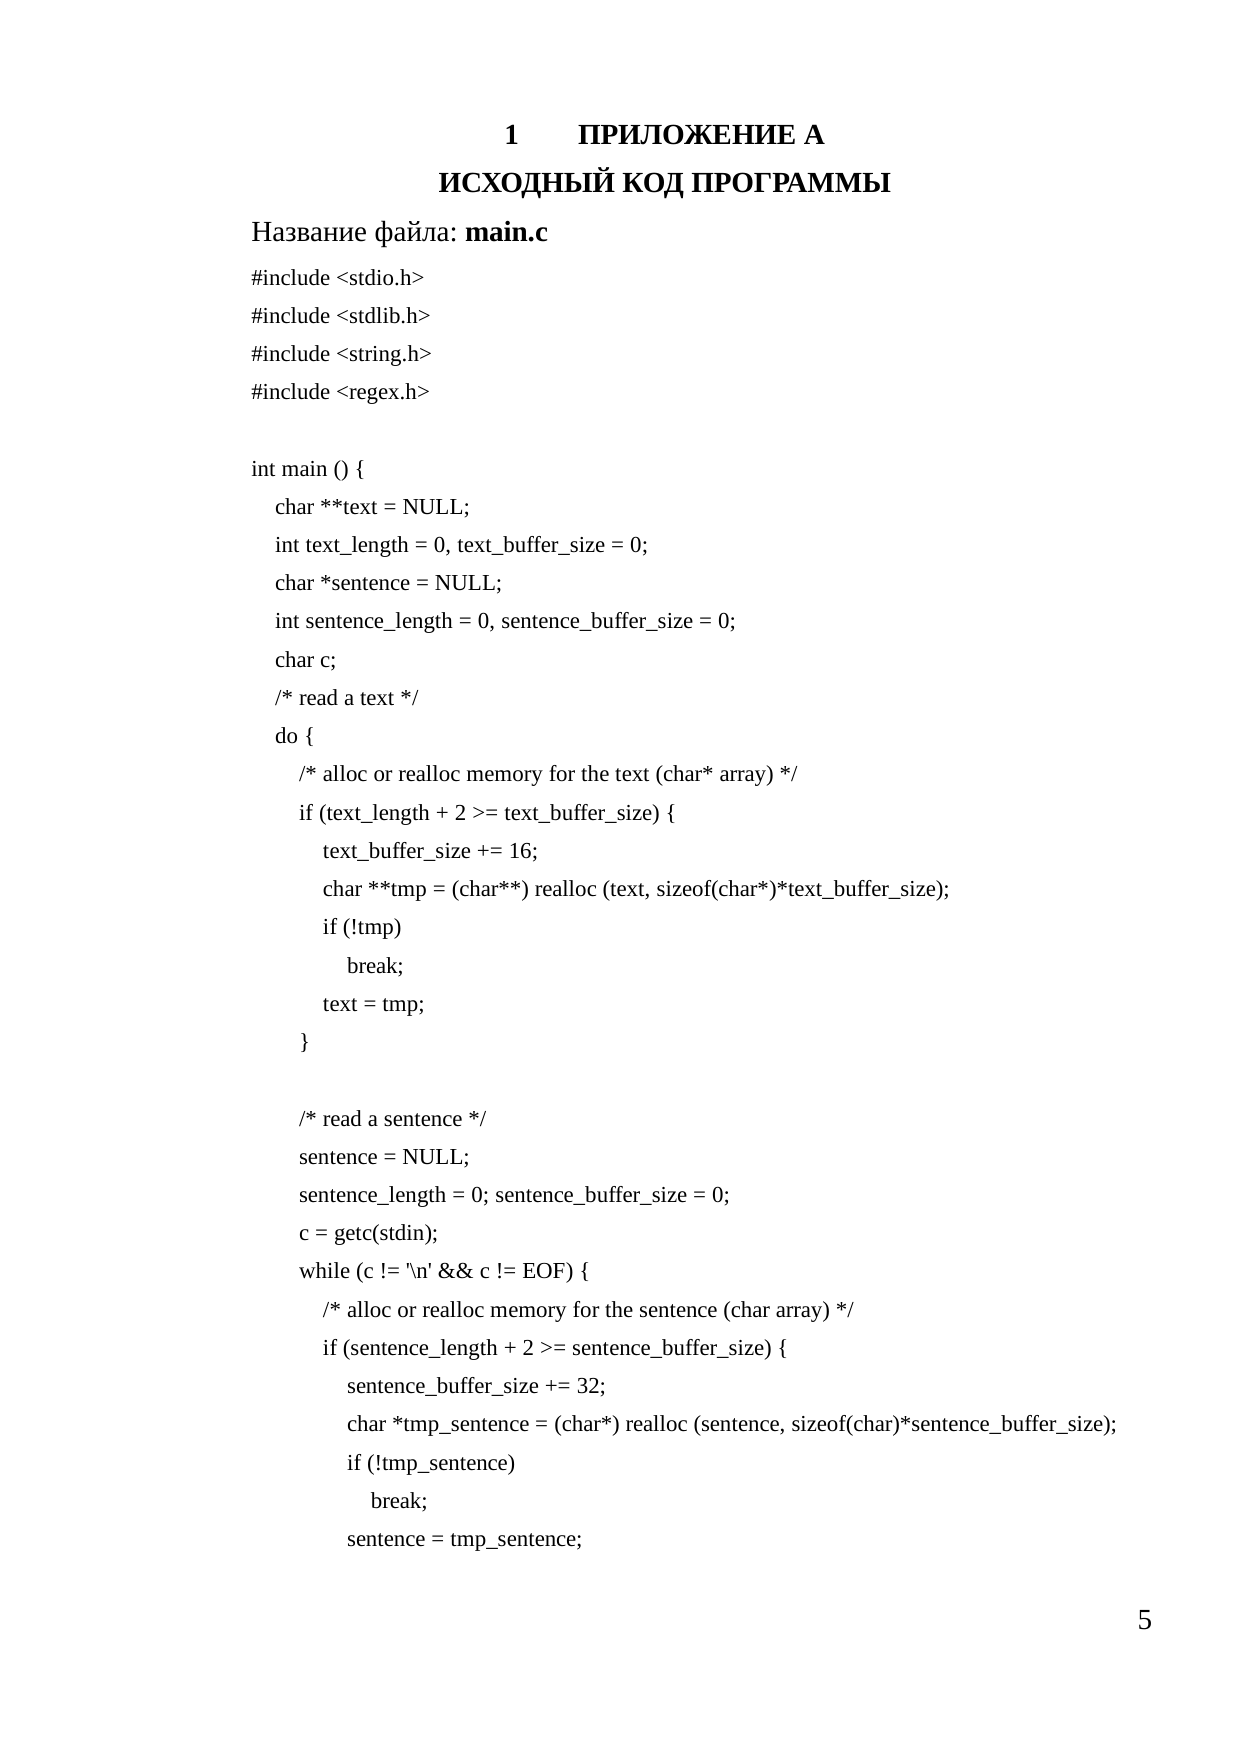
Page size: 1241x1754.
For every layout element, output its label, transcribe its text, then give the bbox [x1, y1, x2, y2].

text char **text = NULL; [177, 494, 1152, 519]
text break; [177, 1488, 1152, 1513]
text sentence_length = 0; sentence_buffer_size = 0; [177, 1182, 1152, 1207]
text break; [177, 952, 1152, 978]
text sentence = tmp_sentence; [177, 1526, 1152, 1551]
text /* alloc or realloc memory for the sentence (char array) */ [177, 1297, 1152, 1322]
text char c; [177, 647, 1152, 672]
text /* read a sentence */ [177, 1105, 1152, 1131]
text while (c != '\n' && c != EOF) { [177, 1258, 1152, 1284]
text /* read a text */ [177, 685, 1152, 710]
text #include <regex.h> [177, 379, 1152, 404]
text if (!tmp) [177, 914, 1152, 940]
text do { [177, 723, 1152, 749]
text if (text_length + 2 >= text_buffer_size) { [177, 799, 1152, 825]
text int main () { [177, 456, 1152, 481]
text #include <string.h> [177, 341, 1152, 366]
subtitle Приложение А Исходный код программы [177, 118, 1152, 199]
text #include <stdio.h> [177, 264, 1152, 290]
text #include <stdlib.h> [177, 303, 1152, 328]
text char **tmp = (char**) realloc (text, sizeof(char*)*text_buffer_size); [177, 876, 1152, 902]
text text_buffer_size += 16; [177, 838, 1152, 863]
text /* alloc or realloc memory for the text (char* array) */ [177, 761, 1152, 787]
text sentence = NULL; [177, 1144, 1152, 1169]
text char *tmp_sentence = (char*) realloc (sentence, sizeof(char)*sentence_buffer_size); [177, 1411, 1152, 1437]
text char *sentence = NULL; [177, 570, 1152, 596]
text int sentence_length = 0, sentence_buffer_size = 0; [177, 608, 1152, 634]
text c = getc(stdin); [177, 1220, 1152, 1246]
text Название файла: main.c [177, 216, 1152, 248]
text } [177, 1029, 1152, 1054]
text if (!tmp_sentence) [177, 1449, 1152, 1475]
text if (sentence_length + 2 >= sentence_buffer_size) { [177, 1335, 1152, 1360]
text text = tmp; [177, 991, 1152, 1016]
text sentence_buffer_size += 32; [177, 1373, 1152, 1398]
text int text_length = 0, text_buffer_size = 0; [177, 532, 1152, 557]
